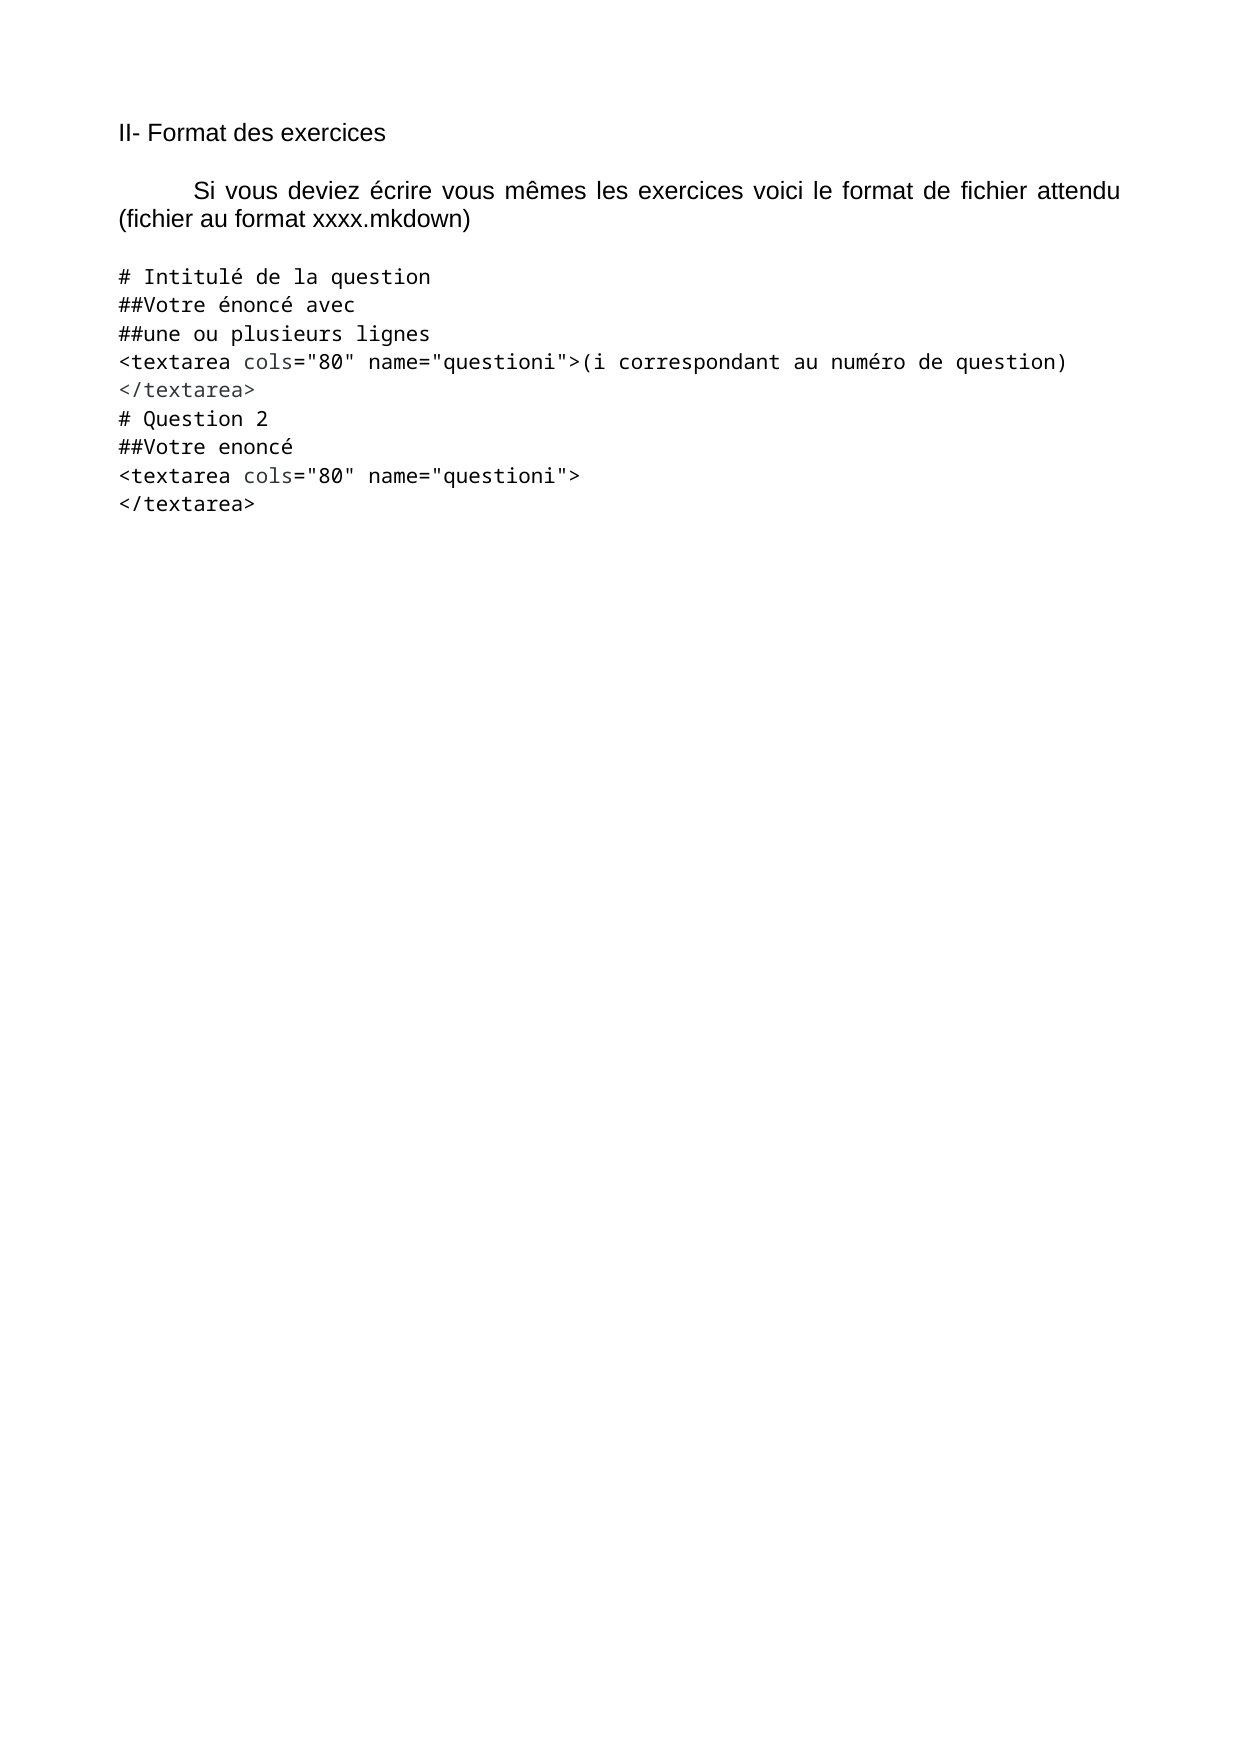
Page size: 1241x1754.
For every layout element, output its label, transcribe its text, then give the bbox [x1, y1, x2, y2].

text # Intitulé de la question [118, 262, 1122, 290]
text </textarea> [118, 376, 1122, 404]
text ##Votre énoncé avec [118, 290, 1122, 319]
text # Question 2 [118, 404, 1122, 432]
text <textarea cols="80" name="questioni">(i correspondant au numéro de question) [118, 347, 1122, 376]
text </textarea> [118, 489, 1122, 518]
text ##une ou plusieurs lignes [118, 319, 1122, 347]
text ##Votre enoncé [118, 432, 1122, 461]
text II- Format des exercices [118, 118, 1122, 147]
text Si vous deviez écrire vous mêmes les exercices voici le format de fichier attendu (fichier au format xxxx.mkdown) [118, 176, 1122, 233]
text <textarea cols="80" name="questioni"> [118, 461, 1122, 489]
